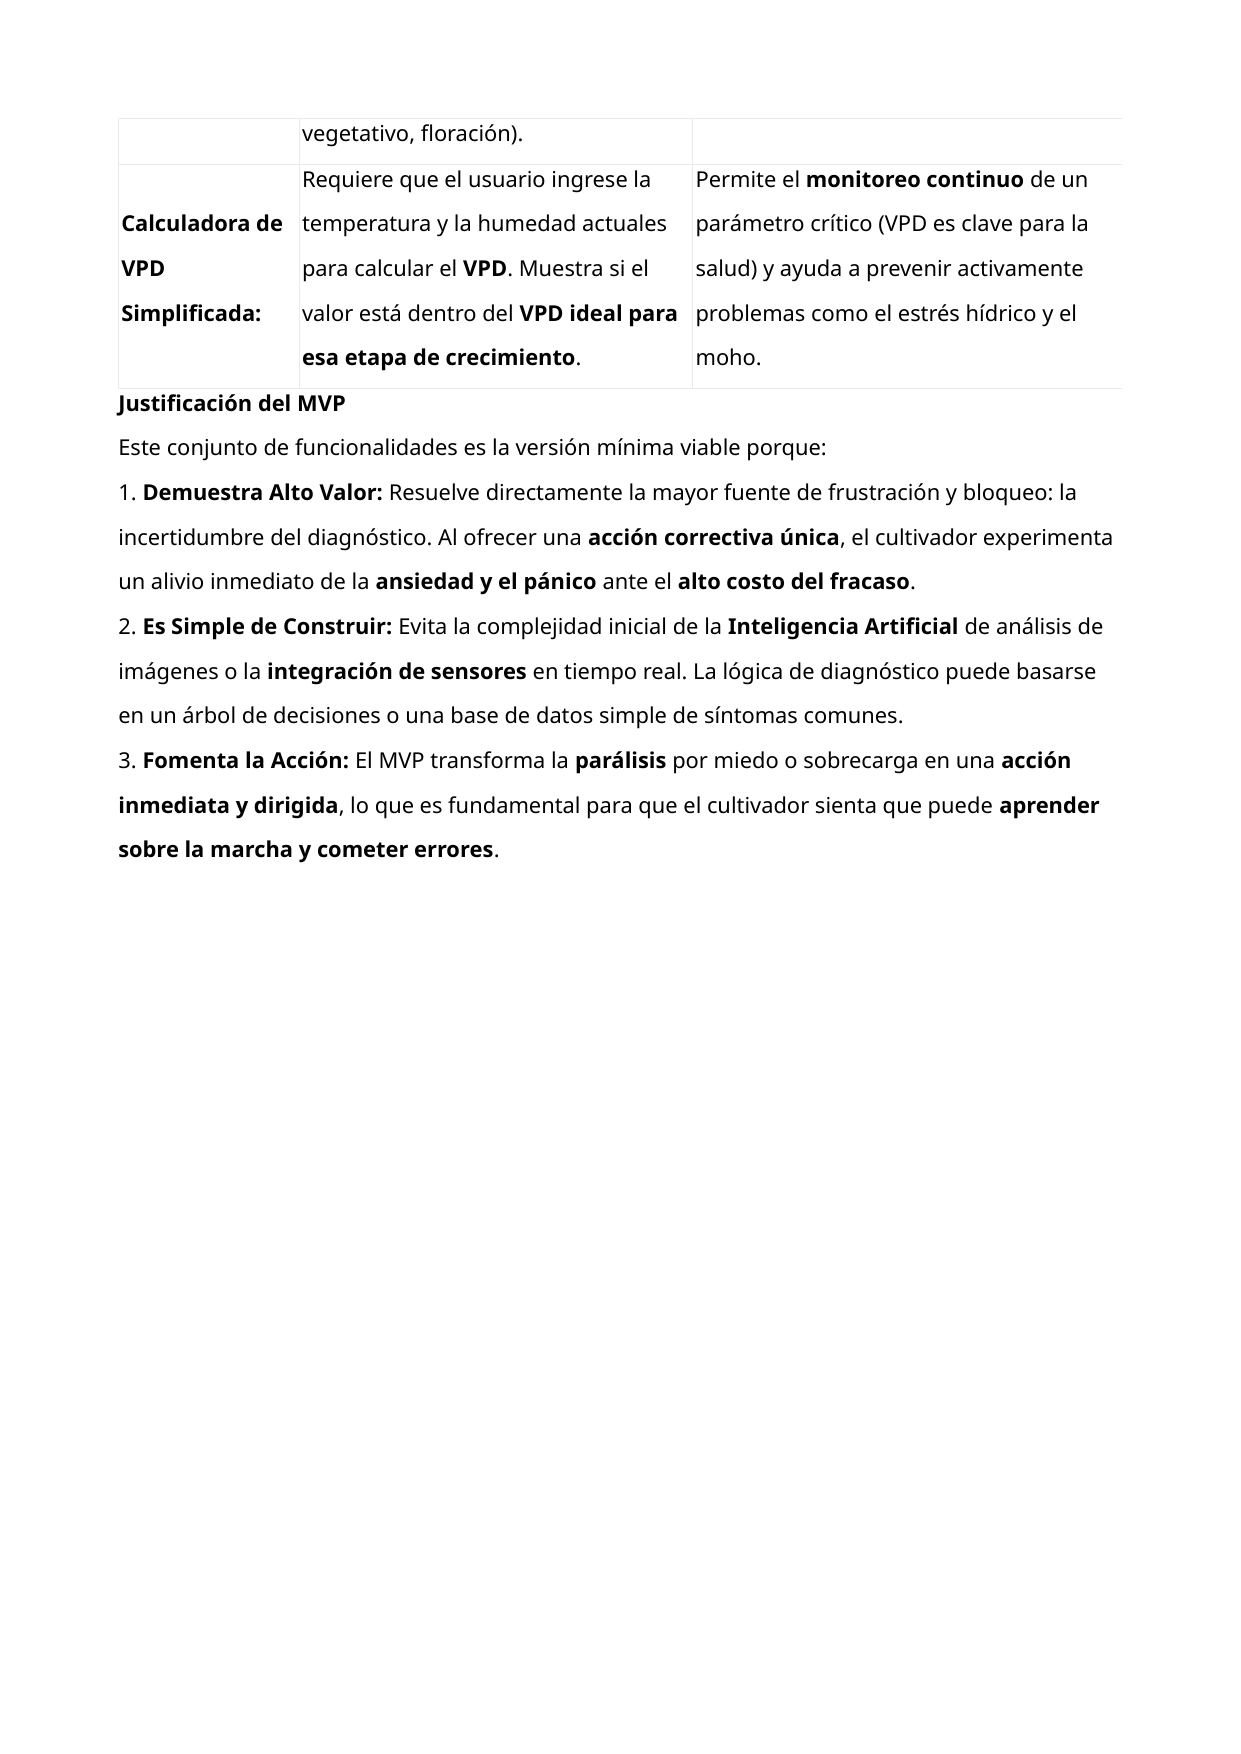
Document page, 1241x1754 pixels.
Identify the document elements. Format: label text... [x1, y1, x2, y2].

table_cell vegetativo, floración). [300, 119, 692, 163]
table_cell Calculadora de VPD Simplificada: [119, 165, 299, 387]
table_cell Requiere que el usuario ingrese la temperatura y la humedad actuales para calcular el VPD. Muestra si el valor está dentro del VPD ideal para esa etapa de crecimiento. [300, 165, 692, 387]
text Este conjunto de funcionalidades es la versión mínima viable porque: [118, 432, 1122, 462]
text 2. Es Simple de Construir: Evita la complejidad inicial de la Inteligencia Artificial de análisis de imágenes o la integración de sensores en tiempo real. La lógica de diagnóstico puede basarse en un árbol de decisiones o una base de datos simple de síntomas comunes. [118, 611, 1122, 730]
text 3. Fomenta la Acción: El MVP transforma la parálisis por miedo o sobrecarga en una acción inmediata y dirigida, lo que es fundamental para que el cultivador sienta que puede aprender sobre la marcha y cometer errores. [118, 745, 1122, 864]
text Justificación del MVP [118, 389, 1122, 417]
table_cell [693, 119, 1122, 163]
table_cell [119, 119, 299, 163]
text 1. Demuestra Alto Valor: Resuelve directamente la mayor fuente de frustración y bloqueo: la incertidumbre del diagnóstico. Al ofrecer una acción correctiva única, el cultivador experimenta un alivio inmediato de la ansiedad y el pánico ante el alto costo del fracaso. [118, 477, 1122, 596]
table_cell Permite el monitoreo continuo de un parámetro crítico (VPD es clave para la salud) y ayuda a prevenir activamente problemas como el estrés hídrico y el moho. [693, 165, 1122, 387]
